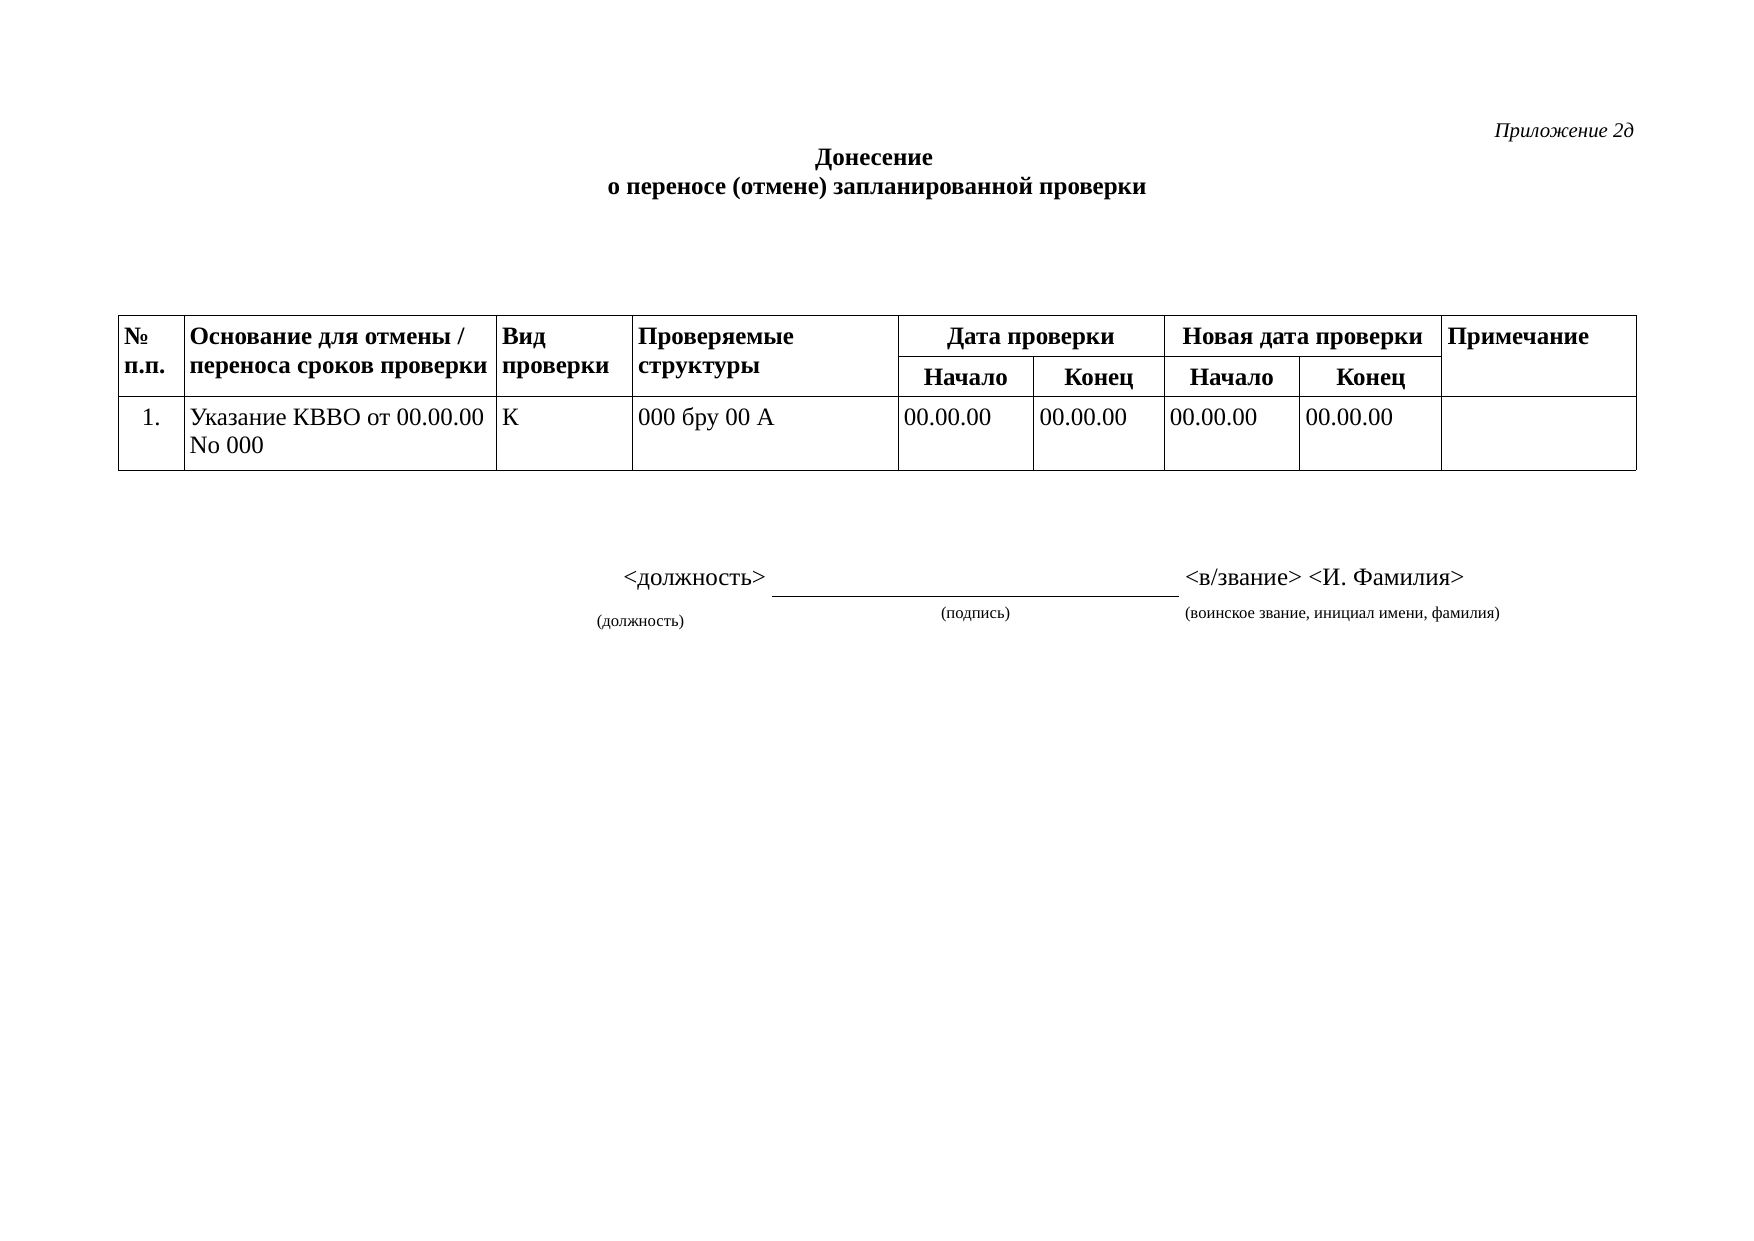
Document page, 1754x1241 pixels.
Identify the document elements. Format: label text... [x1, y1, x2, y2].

table_cell (подпись) [772, 597, 1179, 637]
table_cell (должность) [133, 596, 772, 637]
table_header № п.п. [119, 316, 184, 396]
table_header <должность> [133, 556, 772, 596]
table_cell Конец [1300, 357, 1441, 396]
table_cell Указание КВВО от 00.00.00 No 000 [185, 397, 496, 469]
table_cell (воинское звание, инициал имени, фамилия) [1179, 596, 1651, 637]
table_cell 00.00.00 [1165, 397, 1299, 469]
table_cell 000 бру 00 А [633, 397, 898, 469]
table_cell 1. [119, 397, 184, 469]
table_cell Конец [1034, 357, 1164, 396]
table_header Основание для отмены / переноса сроков проверки [185, 316, 496, 396]
table_cell 00.00.00 [1034, 397, 1164, 469]
table_header Примечание [1442, 316, 1636, 396]
table_header Вид проверки [497, 316, 632, 396]
table_cell 00.00.00 [899, 397, 1033, 469]
table_cell К [497, 397, 632, 469]
table_cell 00.00.00 [1300, 397, 1441, 469]
table_header Новая дата проверки [1165, 316, 1441, 356]
table_cell Начало [899, 357, 1033, 396]
table_cell Начало [1165, 357, 1299, 396]
table_header Проверяемые структуры [633, 316, 898, 396]
table_header <в/звание> <И. Фамилия> [1179, 556, 1651, 596]
table_header [772, 556, 1179, 596]
table_header Дата проверки [899, 316, 1164, 356]
table_cell [1442, 397, 1636, 469]
